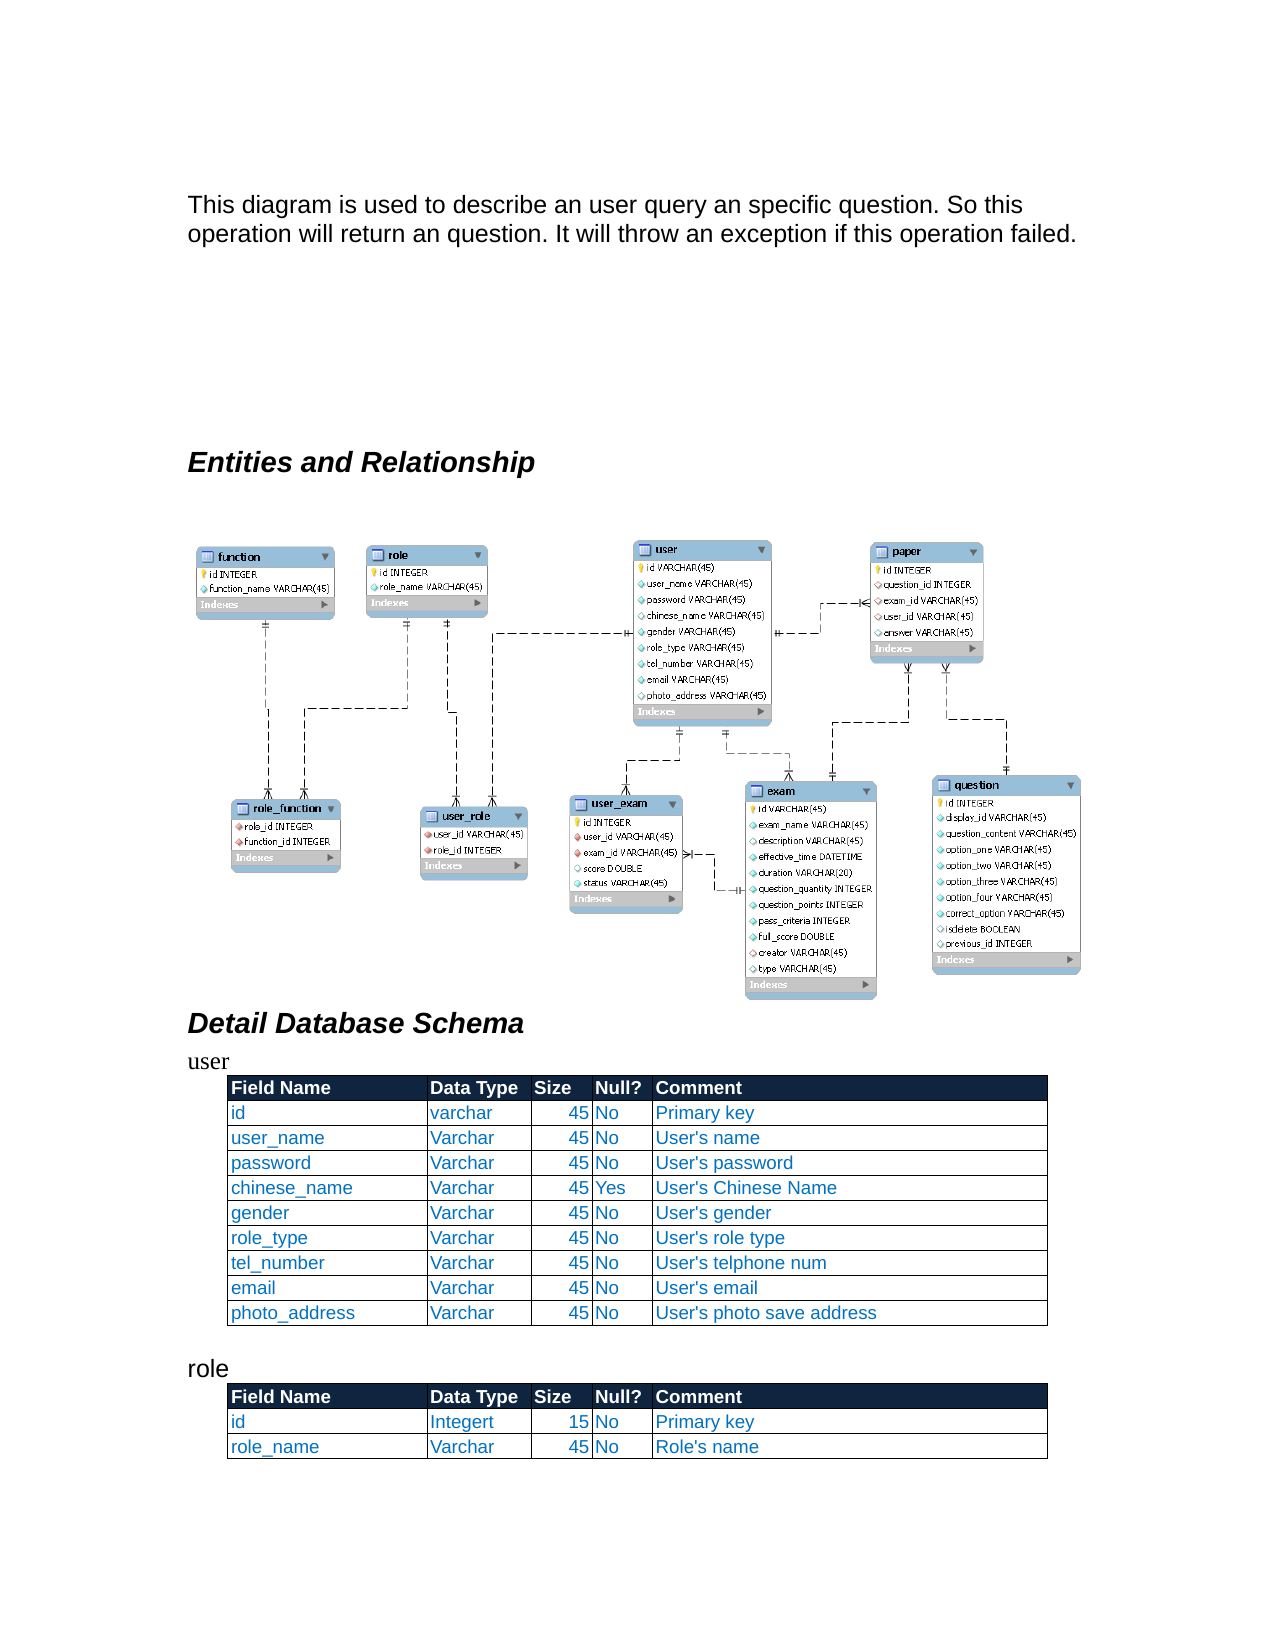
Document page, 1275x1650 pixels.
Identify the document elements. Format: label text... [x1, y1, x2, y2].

table_cell No [593, 1151, 652, 1175]
text This diagram is used to describe an user query an specific question. So this operation will return an question. It will throw an exception if this operation failed. [187, 190, 1087, 247]
table_header Comment [653, 1384, 1047, 1408]
table_header Field Name [228, 1384, 427, 1408]
table_cell No [593, 1301, 652, 1325]
table_header Size [532, 1384, 592, 1408]
table_header Null? [593, 1076, 652, 1100]
table_cell varchar [428, 1101, 531, 1125]
table_cell Varchar [428, 1176, 531, 1200]
table_cell 45 [532, 1226, 592, 1250]
table_header Null? [593, 1384, 652, 1408]
table_header Comment [653, 1076, 1047, 1100]
table_cell 45 [532, 1126, 592, 1150]
table_header Data Type [428, 1384, 531, 1408]
table_cell photo_address [228, 1301, 427, 1325]
table_cell User's telphone num [653, 1251, 1047, 1275]
table_cell No [593, 1409, 652, 1433]
table_cell User's Chinese Name [653, 1176, 1047, 1200]
table_cell No [593, 1434, 652, 1458]
table_cell Varchar [428, 1301, 531, 1325]
table_cell No [593, 1201, 652, 1225]
table_cell 45 [532, 1301, 592, 1325]
table_cell User's gender [653, 1201, 1047, 1225]
table_cell password [228, 1151, 427, 1175]
table_cell email [228, 1276, 427, 1300]
table_cell Yes [593, 1176, 652, 1200]
picture [187, 531, 1088, 1007]
table_cell 45 [532, 1251, 592, 1275]
table_cell Varchar [428, 1226, 531, 1250]
table_header Data Type [428, 1076, 531, 1100]
table_cell 45 [532, 1276, 592, 1300]
table_cell No [593, 1101, 652, 1125]
table_cell 45 [532, 1151, 592, 1175]
text role [187, 1354, 1087, 1383]
table_cell Varchar [428, 1251, 531, 1275]
table_cell No [593, 1251, 652, 1275]
table_cell role_type [228, 1226, 427, 1250]
table_cell 45 [532, 1201, 592, 1225]
table_cell Role's name [653, 1434, 1047, 1458]
table_cell No [593, 1226, 652, 1250]
table_cell 45 [532, 1434, 592, 1458]
table_cell User's password [653, 1151, 1047, 1175]
table_cell Varchar [428, 1151, 531, 1175]
table_cell Varchar [428, 1434, 531, 1458]
table_header Size [532, 1076, 592, 1100]
table_cell Varchar [428, 1276, 531, 1300]
table_cell Primary key [653, 1101, 1047, 1125]
table_cell gender [228, 1201, 427, 1225]
subtitle Detail Database Schema [187, 1007, 1087, 1040]
table_cell Varchar [428, 1201, 531, 1225]
table_cell id [228, 1101, 427, 1125]
table_cell chinese_name [228, 1176, 427, 1200]
subtitle Entities and Relationship [187, 445, 1087, 478]
table_cell user_name [228, 1126, 427, 1150]
table_cell User's photo save address [653, 1301, 1047, 1325]
table_cell Varchar [428, 1126, 531, 1150]
table_cell Primary key [653, 1409, 1047, 1433]
table_cell User's email [653, 1276, 1047, 1300]
table_cell role_name [228, 1434, 427, 1458]
table_cell 45 [532, 1176, 592, 1200]
table_cell id [228, 1409, 427, 1433]
table_header Field Name [228, 1076, 427, 1100]
table_cell No [593, 1126, 652, 1150]
table_cell 15 [532, 1409, 592, 1433]
table_cell 45 [532, 1101, 592, 1125]
table_cell No [593, 1276, 652, 1300]
table_cell User's name [653, 1126, 1047, 1150]
table_cell User's role type [653, 1226, 1047, 1250]
table_cell tel_number [228, 1251, 427, 1275]
table_cell Integert [428, 1409, 531, 1433]
text user [187, 1046, 1087, 1075]
